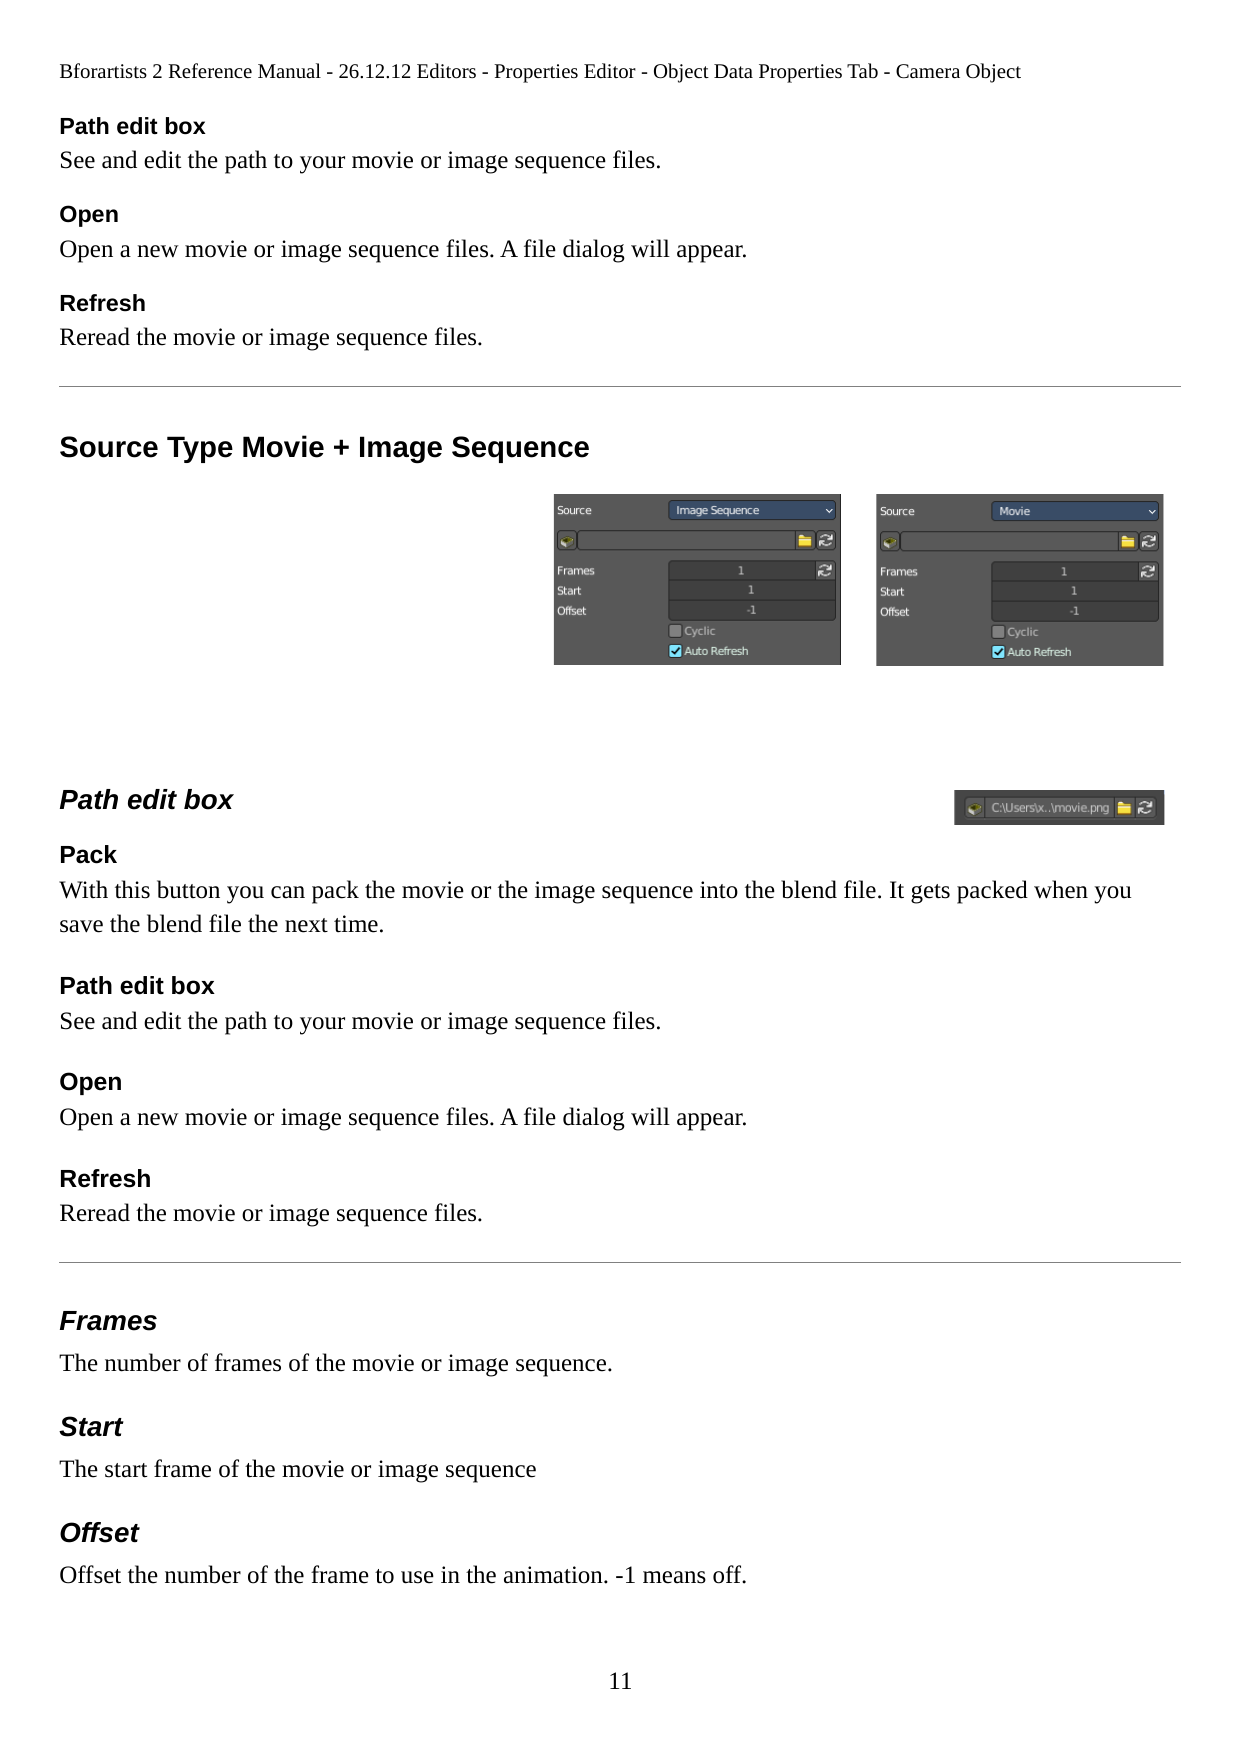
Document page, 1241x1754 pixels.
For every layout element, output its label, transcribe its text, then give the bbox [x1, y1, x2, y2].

subtitle Open [59, 1067, 1181, 1096]
subtitle Refresh [59, 289, 1181, 316]
picture [876, 494, 1164, 666]
subtitle Frames [59, 1304, 1181, 1336]
text See and edit the path to your movie or image sequence files. [59, 1006, 1181, 1034]
text See and edit the path to your movie or image sequence files. [59, 146, 1181, 174]
text The start frame of the movie or image sequence [59, 1454, 1181, 1483]
subtitle Path edit box [59, 113, 1181, 139]
subtitle Source Type Movie + Image Sequence [59, 430, 1181, 464]
subtitle Open [59, 201, 1181, 228]
subtitle Start [59, 1410, 1181, 1442]
text Reread the movie or image sequence files. [59, 1198, 1181, 1227]
picture [553, 494, 841, 665]
subtitle Path edit box [59, 971, 1181, 999]
text Offset the number of the frame to use in the animation. -1 means off. [59, 1560, 1181, 1589]
subtitle Refresh [59, 1164, 1181, 1192]
text Open a new movie or image sequence files. A file dialog will appear. [59, 234, 1181, 263]
picture [954, 790, 1165, 825]
subtitle Offset [59, 1516, 1181, 1548]
text Open a new movie or image sequence files. A file dialog will appear. [59, 1102, 1181, 1131]
text The number of frames of the movie or image sequence. [59, 1348, 1181, 1377]
text Reread the movie or image sequence files. [59, 322, 1181, 351]
subtitle Path edit box [59, 783, 1181, 815]
text With this button you can pack the movie or the image sequence into the blend file. It gets packed when you save the blend file the next time. [59, 875, 1181, 938]
subtitle Pack [59, 840, 1181, 869]
